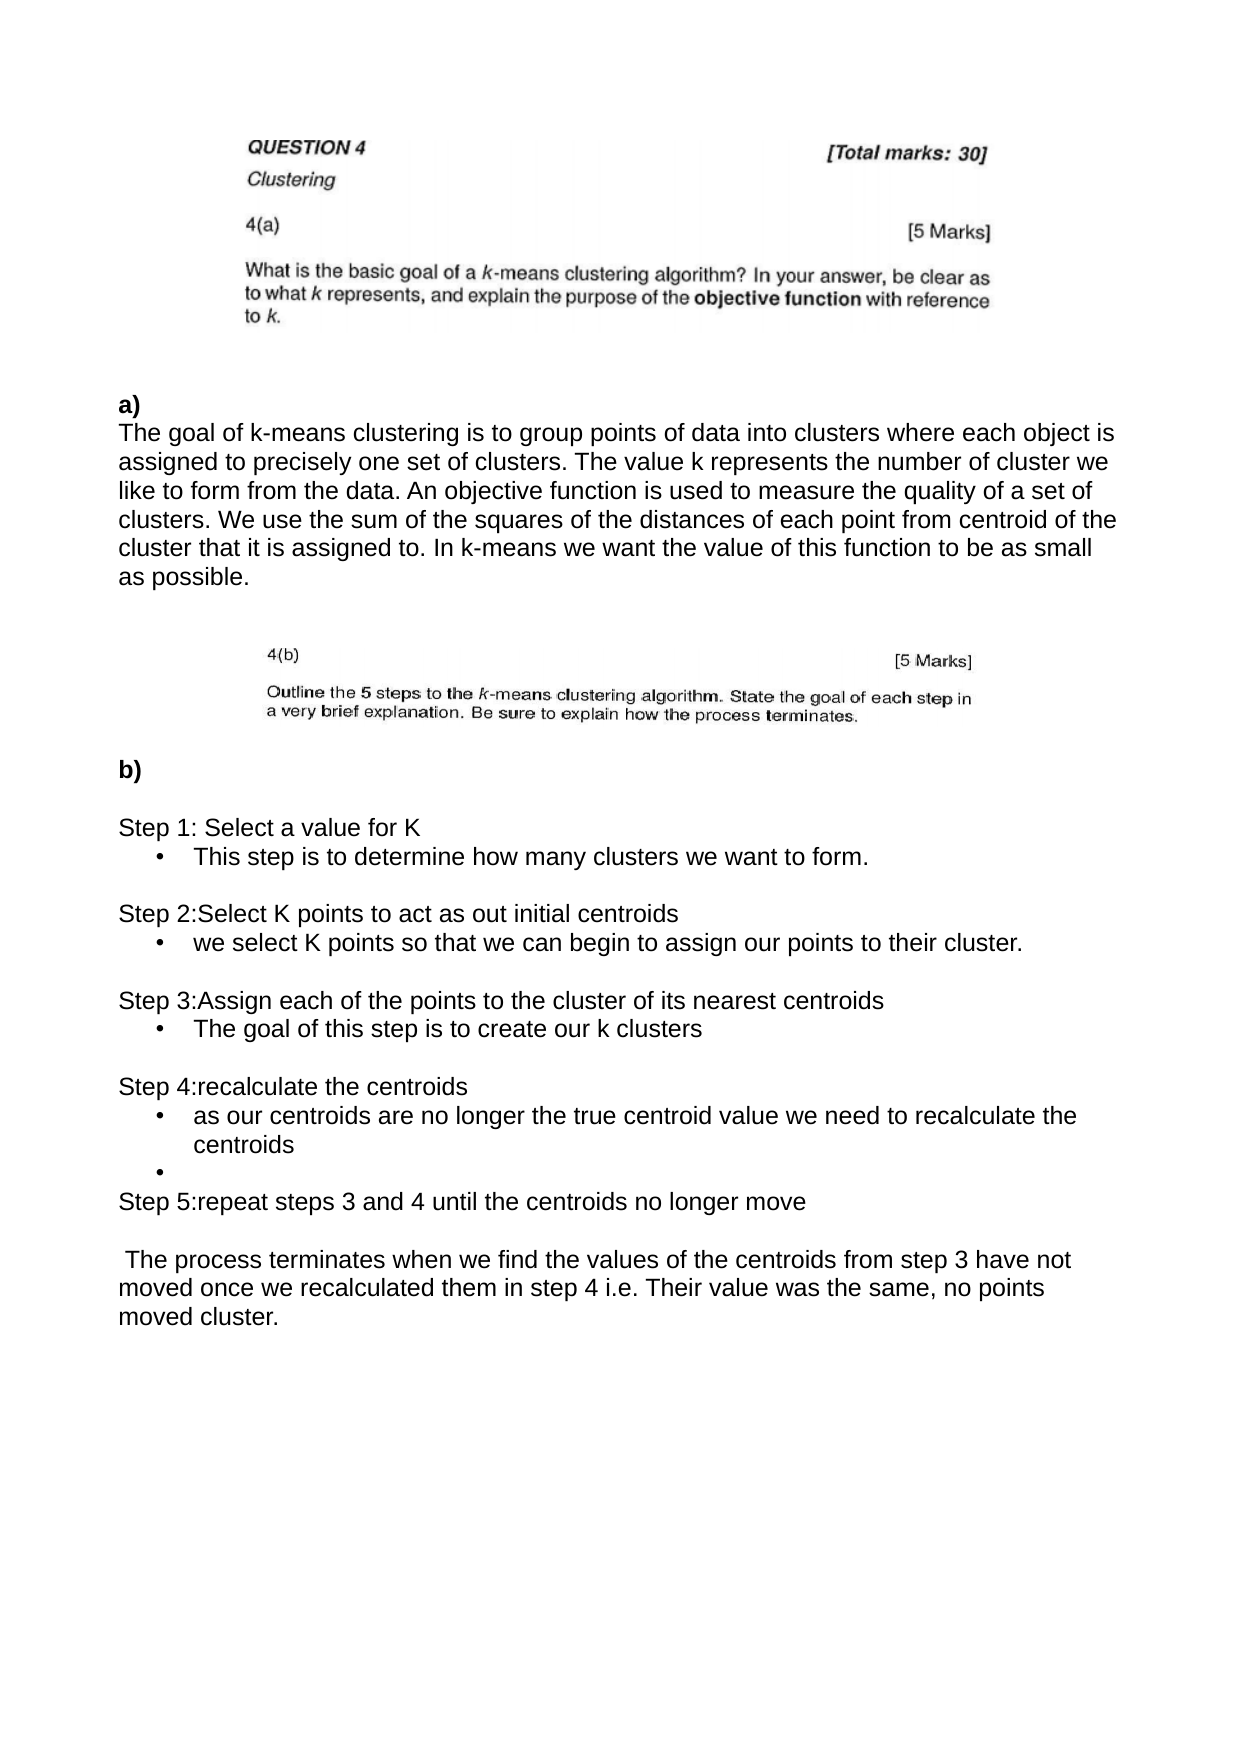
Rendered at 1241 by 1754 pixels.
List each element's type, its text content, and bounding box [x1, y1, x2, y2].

text Step 5:repeat steps 3 and 4 until the centroids no longer move [118, 1187, 1122, 1216]
text The goal of k-means clustering is to group points of data into clusters where each object is [118, 418, 1122, 447]
text The process terminates when we find the values of the centroids from step 3 have not moved once we recalculated them in step 4 i.e. Their value was the same, no points moved cluster. [118, 1245, 1122, 1331]
text a) [118, 390, 1122, 418]
text Step 4:recalculate the centroids [118, 1072, 1122, 1101]
picture [261, 648, 979, 727]
picture [240, 140, 1001, 333]
text b) [118, 755, 1122, 784]
text assigned to precisely one set of clusters. The value k represents the number of cluster we like to form from the data. An objective function is used to measure the quality of a set of clusters. We use the sum of the squares of the distances of each point from centroid of the cluster that it is assigned to. In k-means we want the value of this function to be as small as possible. [118, 447, 1122, 591]
text Step 3:Assign each of the points to the cluster of its nearest centroids [118, 986, 1122, 1014]
list as our centroids are no longer the true centroid value we need to recalculate the centroids [156, 1101, 1122, 1158]
list This step is to determine how many clusters we want to form. [156, 842, 1122, 871]
text Step 2:Select K points to act as out initial centroids [118, 899, 1122, 928]
list The goal of this step is to create our k clusters [156, 1014, 1122, 1043]
text Step 1: Select a value for K [118, 813, 1122, 842]
list we select K points so that we can begin to assign our points to their cluster. [156, 928, 1122, 957]
